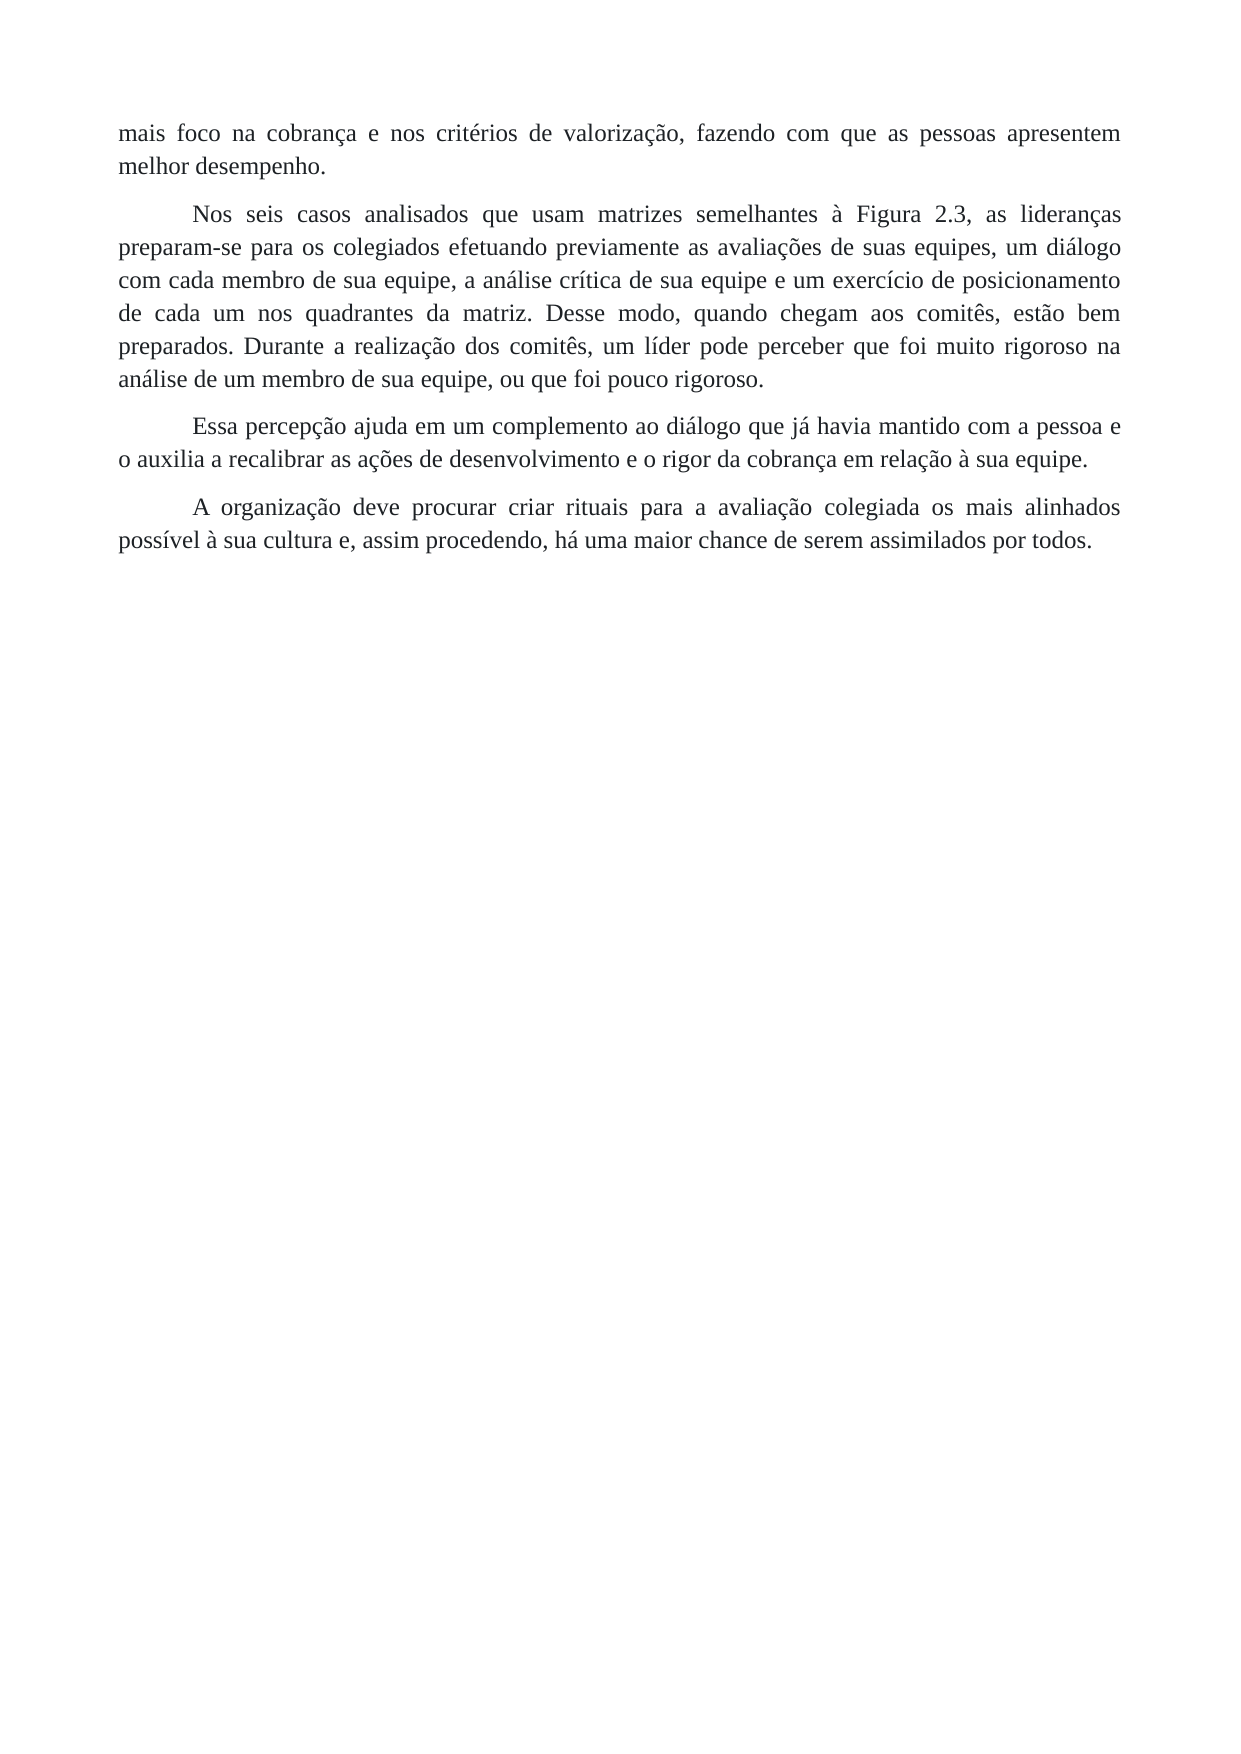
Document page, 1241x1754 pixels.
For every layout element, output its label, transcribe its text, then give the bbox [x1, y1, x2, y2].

text mais foco na cobrança e nos critérios de valorização, fazendo com que as pessoas apresentem melhor desempenho. [118, 118, 1122, 180]
text A organização deve procurar criar rituais para a avaliação colegiada os mais alinhados possível à sua cultura e, assim procedendo, há uma maior chance de serem assimilados por todos. [118, 492, 1122, 554]
text Nos seis casos analisados que usam matrizes semelhantes à Figura 2.3, as lideranças preparam-se para os colegiados efetuando previamente as avaliações de suas equipes, um diálogo com cada membro de sua equipe, a análise crítica de sua equipe e um exercício de posicionamento de cada um nos quadrantes da matriz. Desse modo, quando chegam aos comitês, estão bem preparados. Durante a realização dos comitês, um líder pode perceber que foi muito rigoroso na análise de um membro de sua equipe, ou que foi pouco rigoroso. [118, 199, 1122, 393]
text Essa percepção ajuda em um complemento ao diálogo que já havia mantido com a pessoa e o auxilia a recalibrar as ações de desenvolvimento e o rigor da cobrança em relação à sua equipe. [118, 411, 1122, 473]
